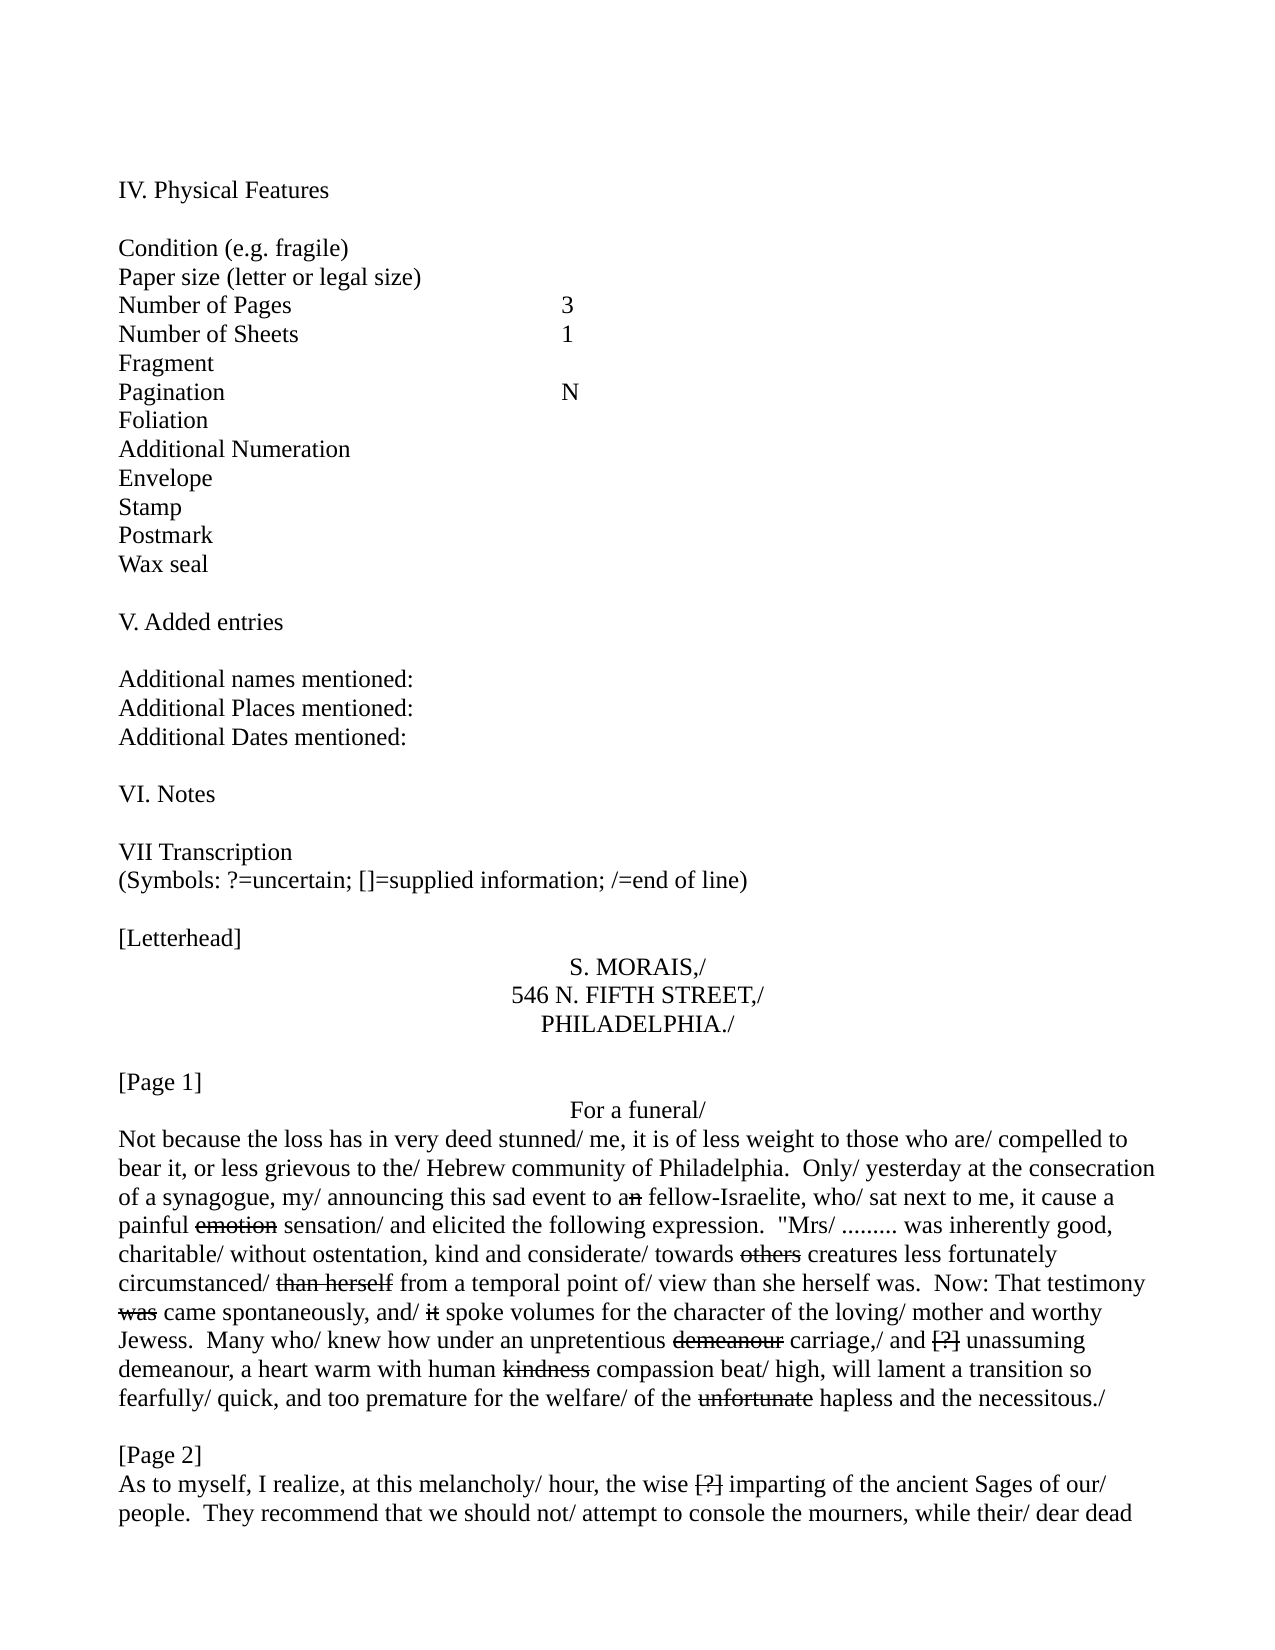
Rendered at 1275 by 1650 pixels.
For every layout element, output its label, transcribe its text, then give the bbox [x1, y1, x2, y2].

text Number of Pages 3 [118, 291, 1157, 319]
text Wax seal [118, 549, 1157, 578]
text Additional Places mentioned: [118, 693, 1157, 722]
text As to myself, I realize, at this melancholy/ hour, the wise [?] imparting of the ancient Sages of our/ people. They recommend that we should not/ attempt to console the mourners, while their/ dear dead [118, 1469, 1157, 1527]
text Not because the loss has in very deed stunned/ me, it is of less weight to those who are/ compelled to bear it, or less grievous to the/ Hebrew community of Philadelphia. Only/ yesterday at the consecration of a synagogue, my/ announcing this sad event to an fellow-Israelite, who/ sat next to me, it cause a painful emotion sensation/ and elicited the following expression. "Mrs/ ......... was inherently good, charitable/ without ostentation, kind and considerate/ towards others creatures less fortunately circumstanced/ than herself from a temporal point of/ view than she herself was. Now: That testimony was came spontaneously, and/ it spoke volumes for the character of the loving/ mother and worthy Jewess. Many who/ knew how under an unpretentious demeanour carriage,/ and [?] unassuming demeanour, a heart warm with human kindness compassion beat/ high, will lament a transition so fearfully/ quick, and too premature for the welfare/ of the unfortunate hapless and the necessitous./ [118, 1124, 1157, 1412]
text Paper size (letter or legal size) [118, 262, 1157, 291]
text S. MORAIS,/ [118, 952, 1157, 981]
text Number of Sheets 1 [118, 319, 1157, 348]
text [Page 1] [118, 1067, 1157, 1096]
text Foliation [118, 406, 1157, 434]
text VII Transcription [118, 837, 1157, 866]
text Condition (e.g. fragile) [118, 233, 1157, 262]
text Pagination N [118, 377, 1157, 406]
text PHILADELPHIA./ [118, 1009, 1157, 1038]
text Fragment [118, 348, 1157, 377]
text Postma rk [118, 521, 1157, 549]
text Additional Numeration [118, 434, 1157, 463]
text Envelope [118, 463, 1157, 492]
text Additional Dates mentioned: [118, 722, 1157, 751]
text 546 N. FIFTH STREET,/ [118, 981, 1157, 1009]
text VI. Notes [118, 779, 1157, 808]
text For a funeral/ [118, 1096, 1157, 1124]
text V. Added entries [118, 607, 1157, 636]
text Additional names mentioned: [118, 664, 1157, 693]
text [Letterhead] [118, 923, 1157, 952]
text (Symbols: ?=uncertain; []=supplied information; /=end of line) [118, 866, 1157, 894]
text IV. Physical Features [118, 176, 1157, 204]
text Stamp [118, 492, 1157, 521]
text [Page 2] [118, 1441, 1157, 1469]
